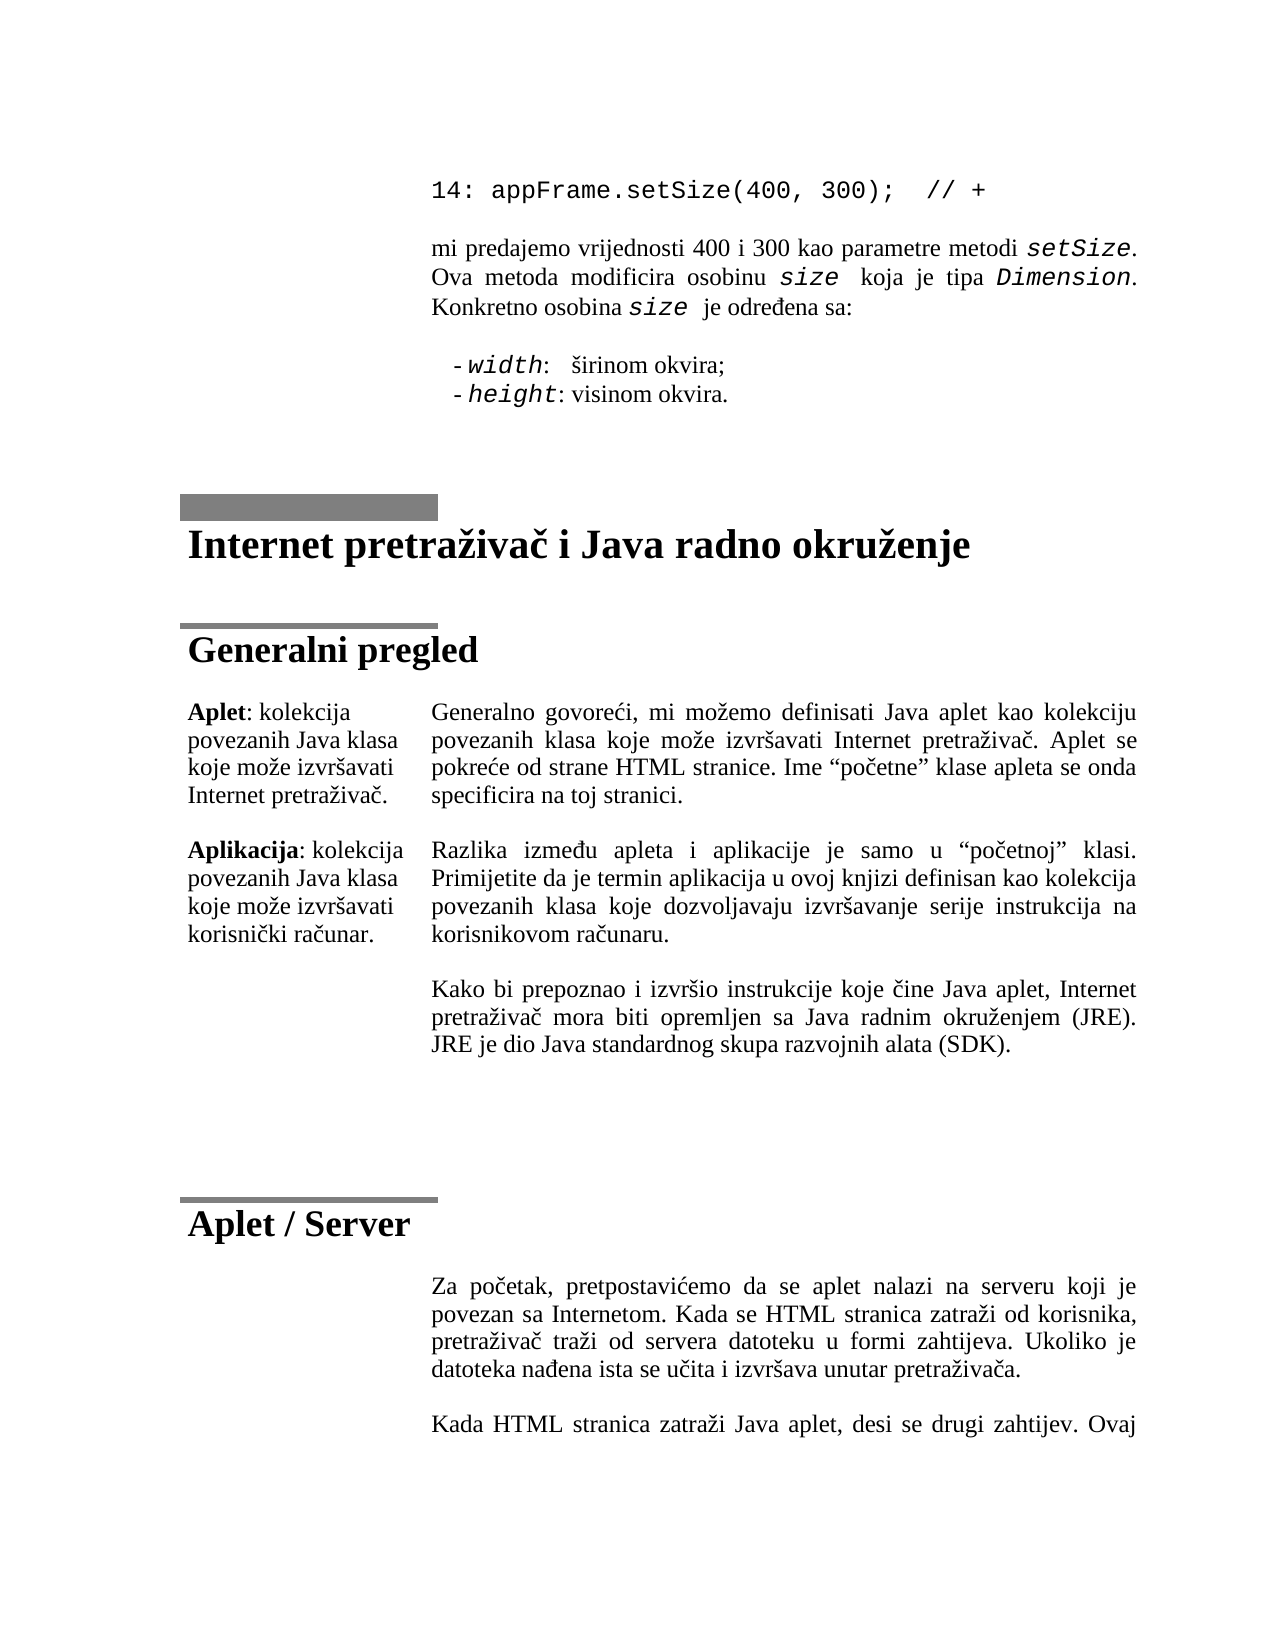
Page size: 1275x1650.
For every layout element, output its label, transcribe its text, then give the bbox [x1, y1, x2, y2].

table_header Razlika između apleta i aplikacije je samo u “početnoj” klasi. Primijetite da je termin aplikacija u ovoj knjizi definisan kao kolekcija povezanih klasa koje dozvoljavaju izvršavanje serije instrukcija na korisnikovom računaru. [424, 837, 1145, 947]
table_header Za početak, pretpostavićemo da se aplet nalazi na serveru koji je povezan sa Internetom. Kada se HTML stranica zatraži od korisnika, pretraživač traži od servera datoteku u formi zahtijeva. Ukoliko je datoteka nađena ista se učita i izvršava unutar pretraživača. [424, 1272, 1145, 1383]
table_header [180, 150, 424, 206]
subtitle Internet pretraživač i Java radno okruženje [187, 521, 1087, 567]
table_header [180, 1272, 424, 1383]
subtitle Generalni pregled [187, 629, 1087, 670]
table_header Kako bi prepoznao i izvršio instrukcije koje čine Java aplet, Internet pretraživač mora biti opremljen sa Java radnim okruženjem (JRE). JRE je dio Java standardnog skupa razvojnih alata (SDK). [424, 975, 1145, 1058]
table_header 14: appFrame.setSize(400, 300); // + [424, 150, 1144, 206]
table_header mi predajemo vrijednosti 400 i 300 kao parametre metodi setSize. Ova metoda modificira osobinu size koja je tipa Dimension. Konkretno osobina size je određena sa: [424, 234, 1145, 323]
table_header [180, 494, 438, 521]
table_header [180, 623, 438, 629]
table_header Aplikacija: kolekcija povezanih Java klasa koje može izvršavati korisnički računar. [180, 837, 424, 947]
table_header Generalno govoreći, mi možemo definisati Java aplet kao kolekciju povezanih klasa koje može izvršavati Internet pretraživač. Aplet se pokreće od strane HTML stranice. Ime “početne” klase apleta se onda specificira na toj stranici. [424, 698, 1145, 809]
table_header [180, 1197, 438, 1203]
table_header [180, 234, 424, 323]
table_header - width: širinom okvira; - height: visinom okvira. [424, 351, 1145, 410]
table_header Kada HTML stranica zatraži Java aplet, desi se drugi zahtijev. Ovaj [424, 1411, 1145, 1438]
table_header [180, 975, 424, 1058]
subtitle Aplet / Server [187, 1203, 1087, 1244]
table_header [180, 351, 424, 410]
table_header [180, 1411, 424, 1438]
table_header Aplet: kolekcija povezanih Java klasa koje može izvršavati Internet pretraživač. [180, 698, 424, 809]
